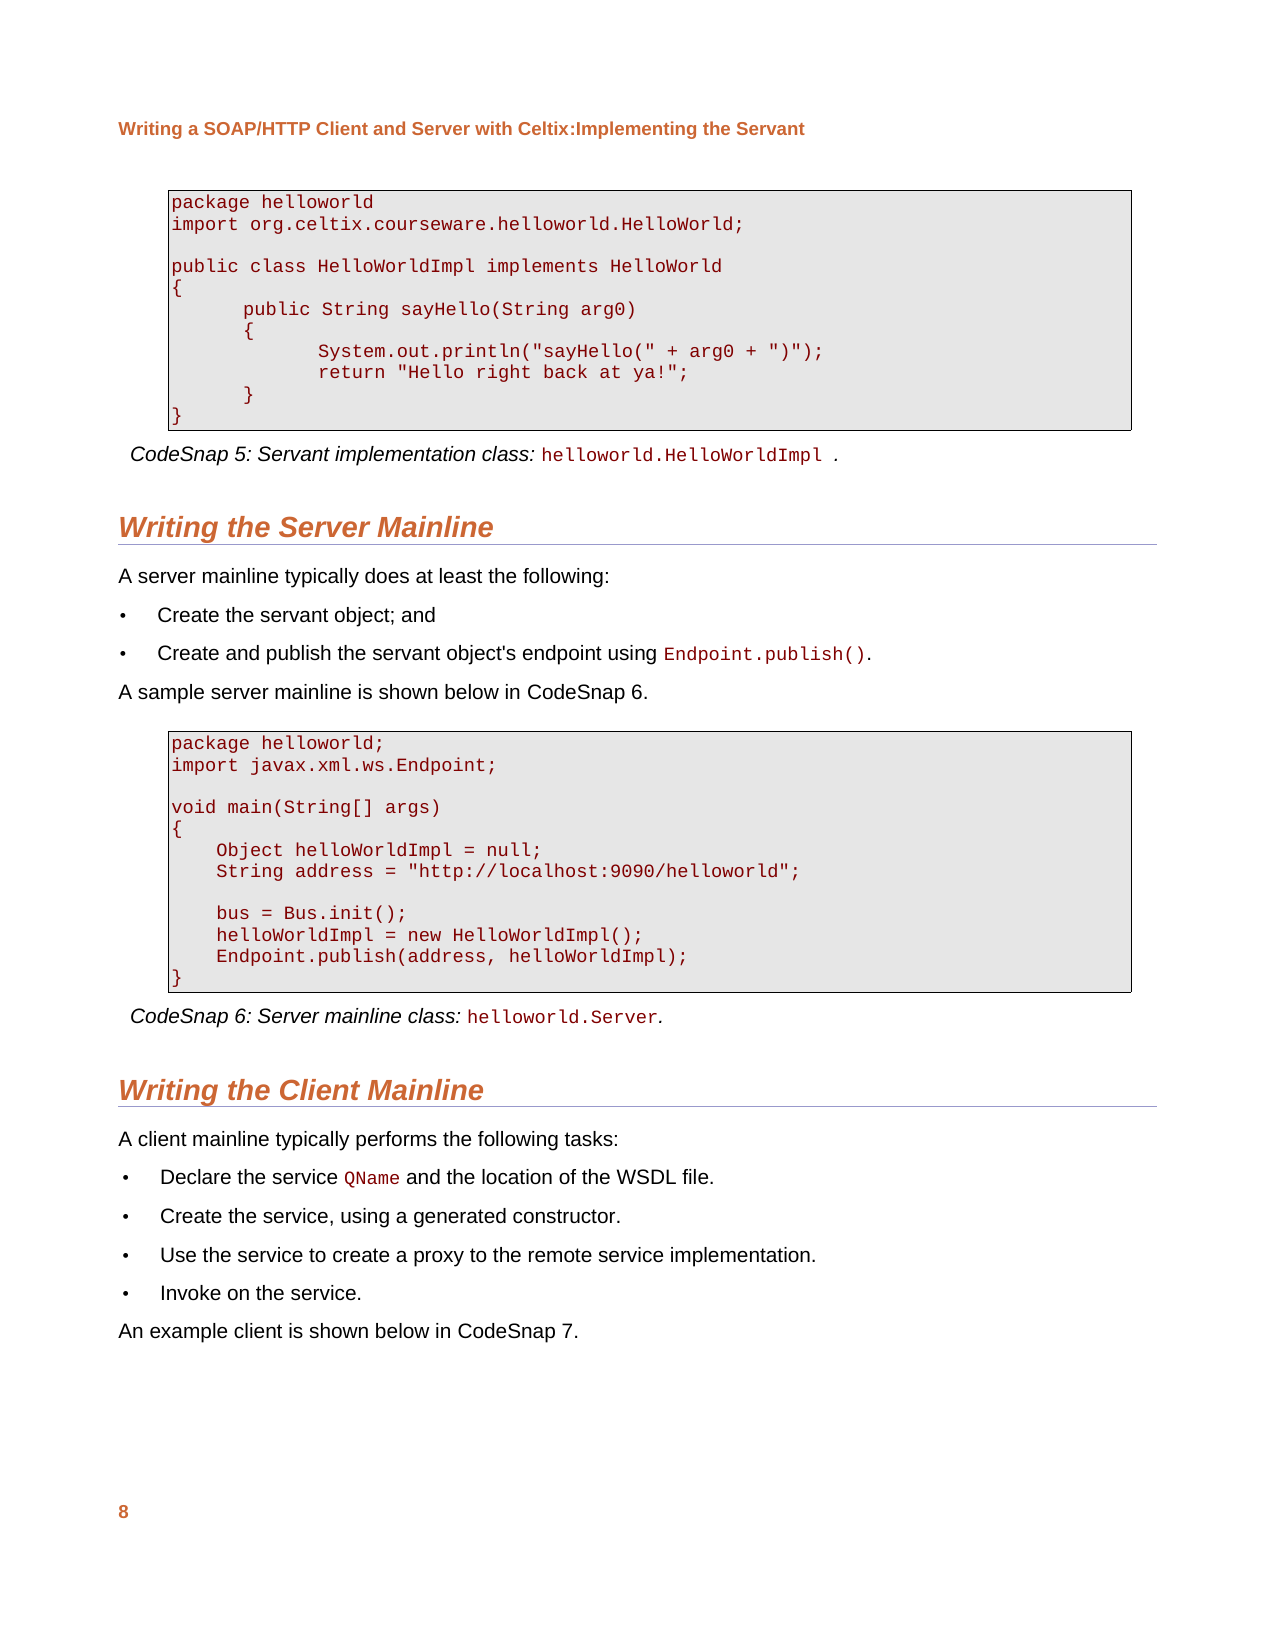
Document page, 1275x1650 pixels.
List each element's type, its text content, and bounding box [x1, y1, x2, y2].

text helloWorldImpl = new HelloWorldImpl(); [169, 922, 1131, 943]
text package helloworld; [169, 732, 1131, 752]
list Create and publish the servant object's endpoint using Endpoint.publish(). [119, 641, 1157, 666]
text CodeSnap 6: Server mainline class: helloworld.Server. [130, 1005, 1169, 1029]
text An example client is shown below in CodeSnap 7. [118, 1320, 1157, 1343]
text Object helloWorldImpl = null; [169, 837, 1131, 858]
text { [169, 275, 1131, 296]
text void main(String[] args) [169, 795, 1131, 816]
text return "Hello right back at ya!"; [169, 360, 1131, 381]
list Declare the service QName and the location of the WSDL file. [122, 1166, 1157, 1190]
text A client mainline typically performs the following tasks: [118, 1127, 1157, 1151]
list Use the service to create a proxy to the remote service implementation. [122, 1243, 1157, 1266]
text import org.celtix.courseware.helloworld.HelloWorld; [169, 211, 1131, 232]
text { [169, 317, 1131, 339]
text } [169, 402, 1131, 430]
text public class HelloWorldImpl implements HelloWorld [169, 254, 1131, 275]
text CodeSnap 5: Servant implementation class: helloworld.HelloWorldImpl . [130, 442, 1169, 467]
text } [169, 381, 1131, 402]
list Create the service, using a generated constructor. [122, 1205, 1157, 1228]
text { [169, 816, 1131, 837]
text A server mainline typically does at least the following: [118, 565, 1157, 588]
text public String sayHello(String arg0) [169, 296, 1131, 317]
text } [169, 965, 1131, 992]
subtitle Writing the Server Mainline [118, 511, 1157, 544]
text A sample server mainline is shown below in CodeSnap 6. [118, 681, 1157, 704]
text String address = "http://localhost:9090/helloworld"; [169, 858, 1131, 880]
list Invoke on the service. [122, 1281, 1157, 1305]
text bus = Bus.init(); [169, 901, 1131, 922]
text Endpoint.publish(address, helloWorldImpl); [169, 943, 1131, 965]
text System.out.println("sayHello(" + arg0 + ")"); [169, 339, 1131, 360]
text package helloworld [169, 191, 1131, 211]
subtitle Writing the Client Mainline [118, 1074, 1157, 1106]
list Create the servant object; and [119, 603, 1157, 626]
text import javax.xml.ws.Endpoint; [169, 752, 1131, 773]
